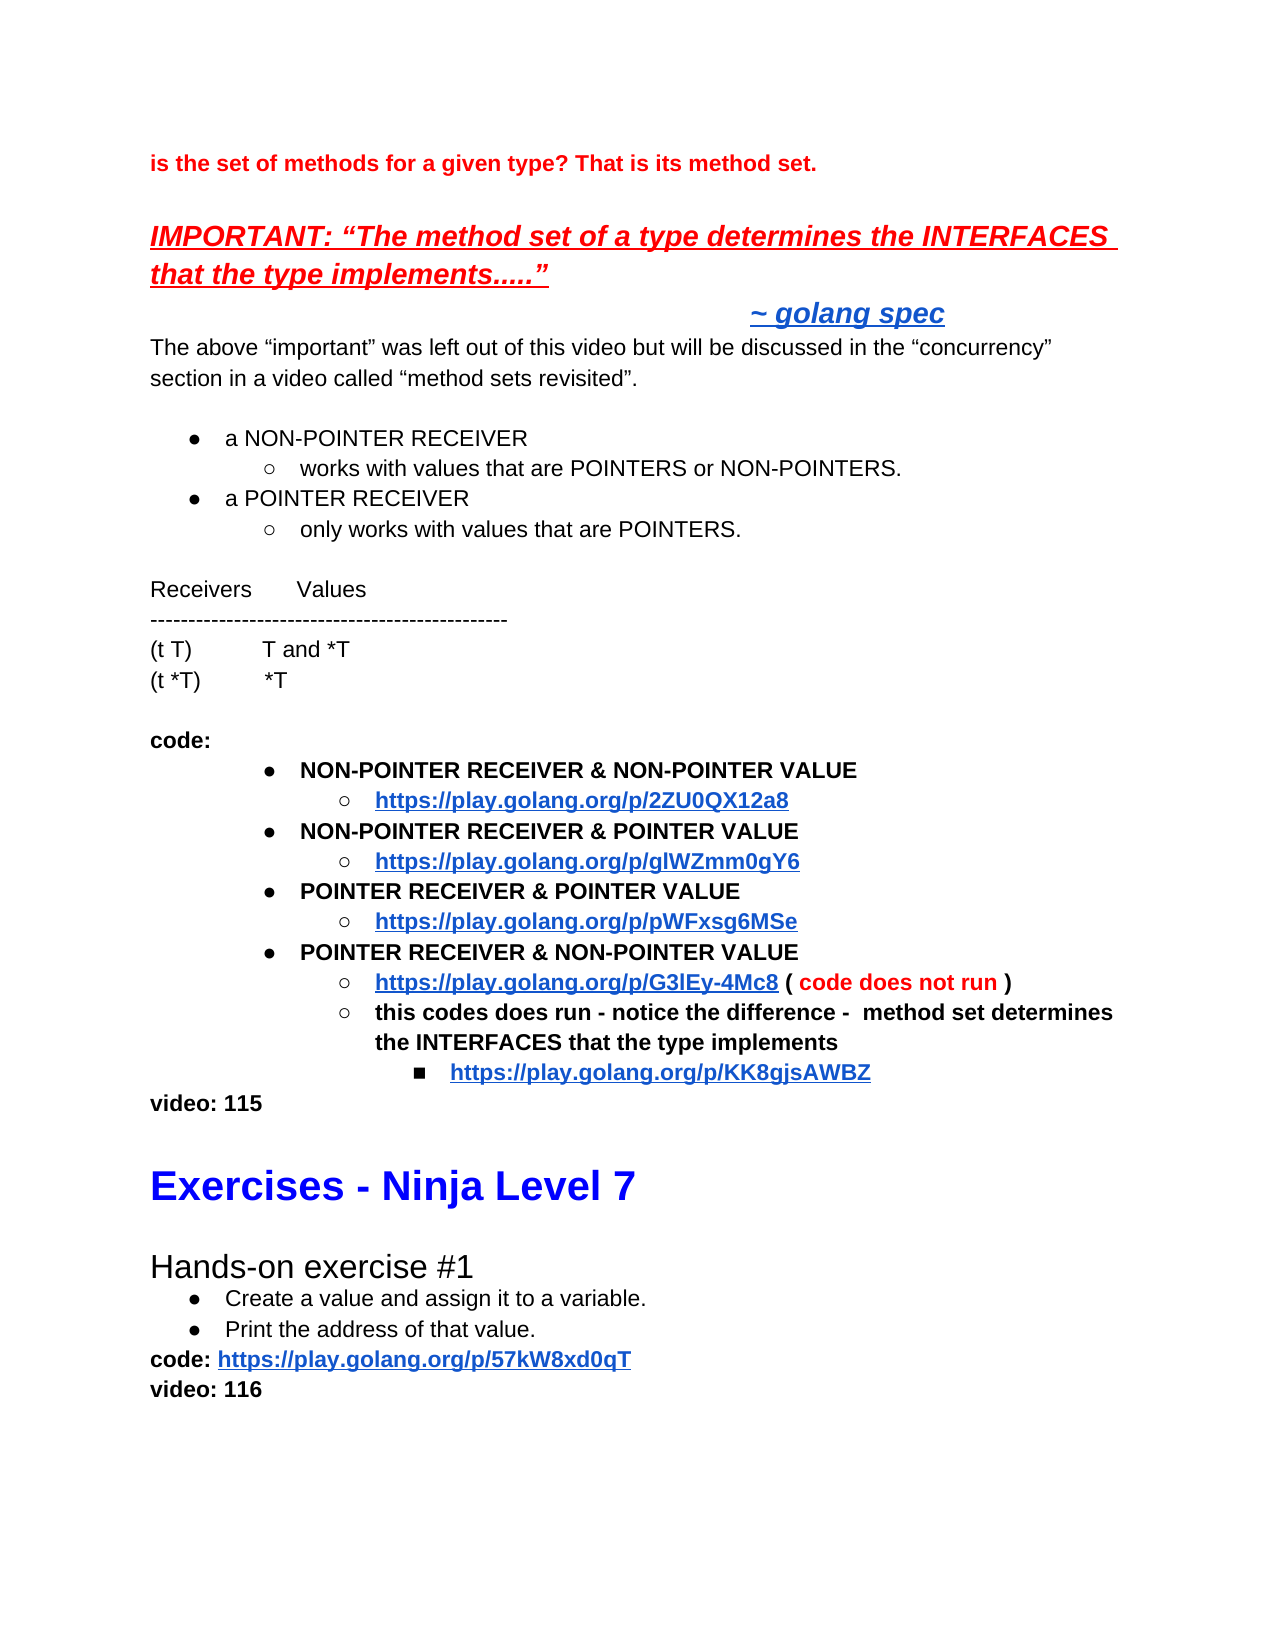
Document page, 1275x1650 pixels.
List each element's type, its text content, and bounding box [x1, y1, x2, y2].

text (t *T) *T [150, 667, 1125, 693]
list a POINTER RECEIVER [187, 485, 1125, 512]
text video: 116 [150, 1376, 1125, 1402]
list a NON-POINTER RECEIVER [187, 425, 1125, 451]
text video: 115 [150, 1089, 1125, 1116]
text The above “important” was left out of this video but will be discussed in the “concurrency” section in a video called “method sets revisited”. [150, 334, 1125, 391]
list NON-POINTER RECEIVER & POINTER VALUE [262, 818, 1125, 844]
list only works with values that are POINTERS. [262, 516, 1125, 542]
text code: [150, 727, 1125, 753]
text Receivers Values [150, 576, 1125, 602]
list https://play.golang.org/p/G3lEy-4Mc8 ( code does not run ) [337, 969, 1125, 995]
text ~ golang spec [675, 296, 1125, 329]
list https://play.golang.org/p/glWZmm0gY6 [337, 848, 1125, 874]
text (t T) T and *T [150, 636, 1125, 663]
subtitle Exercises - Ninja Level 7 [150, 1161, 1125, 1209]
text is the set of methods for a given type? That is its method set. [150, 150, 1125, 176]
list works with values that are POINTERS or NON-POINTERS. [262, 455, 1125, 482]
list https://play.golang.org/p/2ZU0QX12a8 [337, 787, 1125, 814]
text code: https://play.golang.org/p/57kW8xd0qT [150, 1346, 1125, 1372]
list https://play.golang.org/p/KK8gjsAWBZ [412, 1059, 1125, 1086]
text IMPORTANT: “The method set of a type determines the INTERFACES that the type implements.....” [150, 219, 1125, 291]
list https://play.golang.org/p/pWFxsg6MSe [337, 908, 1125, 935]
list POINTER RECEIVER & NON-POINTER VALUE [262, 938, 1125, 965]
list NON-POINTER RECEIVER & NON-POINTER VALUE [262, 757, 1125, 784]
subtitle Hands-on exercise #1 [150, 1247, 1125, 1285]
list POINTER RECEIVER & POINTER VALUE [262, 878, 1125, 904]
list Print the address of that value. [187, 1316, 1125, 1342]
list Create a value and assign it to a variable. [187, 1285, 1125, 1312]
list this codes does run - notice the difference - method set determines the INTERFACES that the type implements [337, 999, 1125, 1056]
text ----------------------------------------------- [150, 606, 1125, 633]
